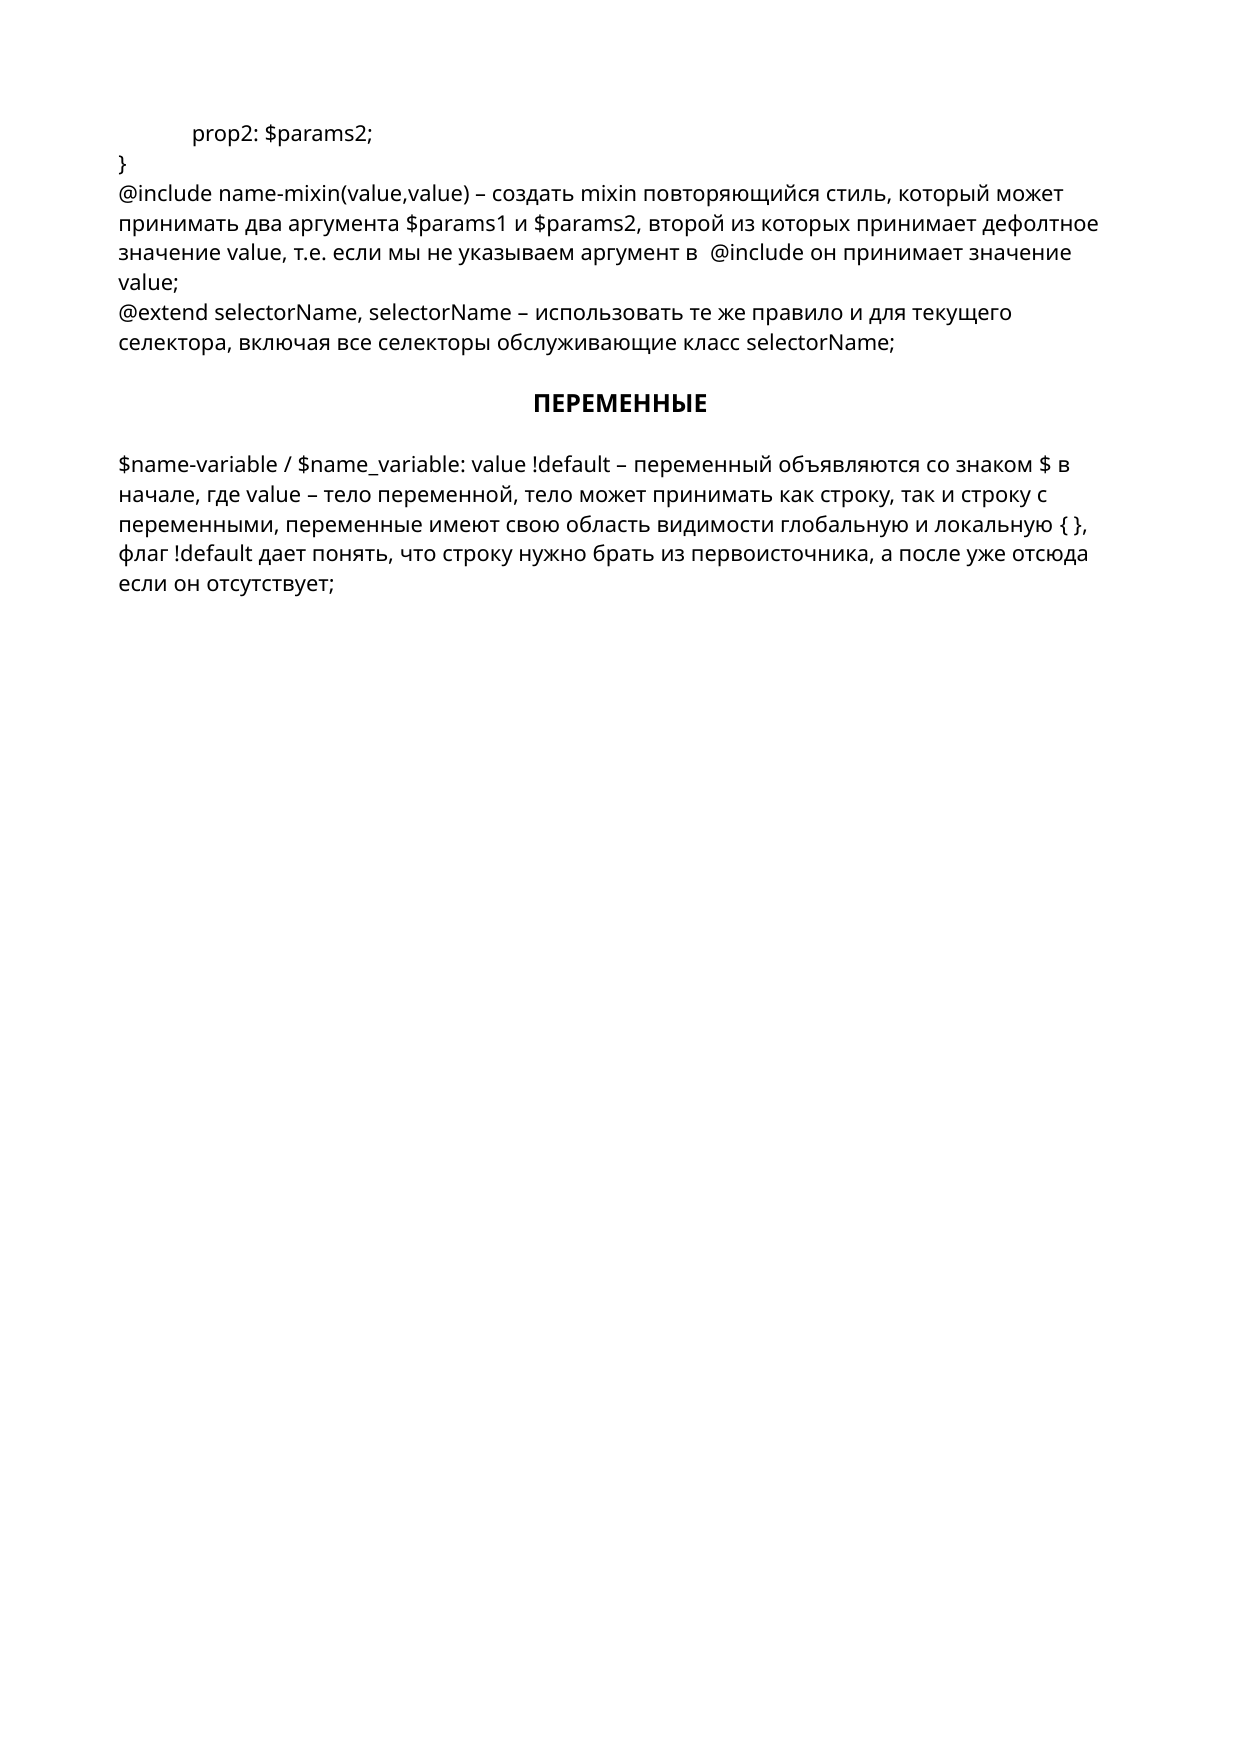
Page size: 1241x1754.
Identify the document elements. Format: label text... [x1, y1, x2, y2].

text ПЕРЕМЕННЫЕ [118, 385, 1122, 419]
text @include name-mixin(value,value) – создать mixin повторяющийся стиль, который может принимать два аргумента $params1 и $params2, второй из которых принимает дефолтное значение value, т.е. если мы не указываем аргумент в @include он принимает значение value; @extend selectorName, selectorName – использовать те же правило и для текущего селектора, включая все селекторы обслуживающие класс selectorName; [118, 178, 1122, 385]
text prop2: $params2; } [118, 118, 1122, 178]
text $name-variable / $name_variable: value !default – переменный объявляются со знаком $ в начале, где value – тело переменной, тело может принимать как строку, так и строку с переменными, переменные имеют свою область видимости глобальную и локальную { }, флаг !default дает понять, что строку нужно брать из первоисточника, а после уже отсюда если он отсутствует; [118, 449, 1122, 632]
